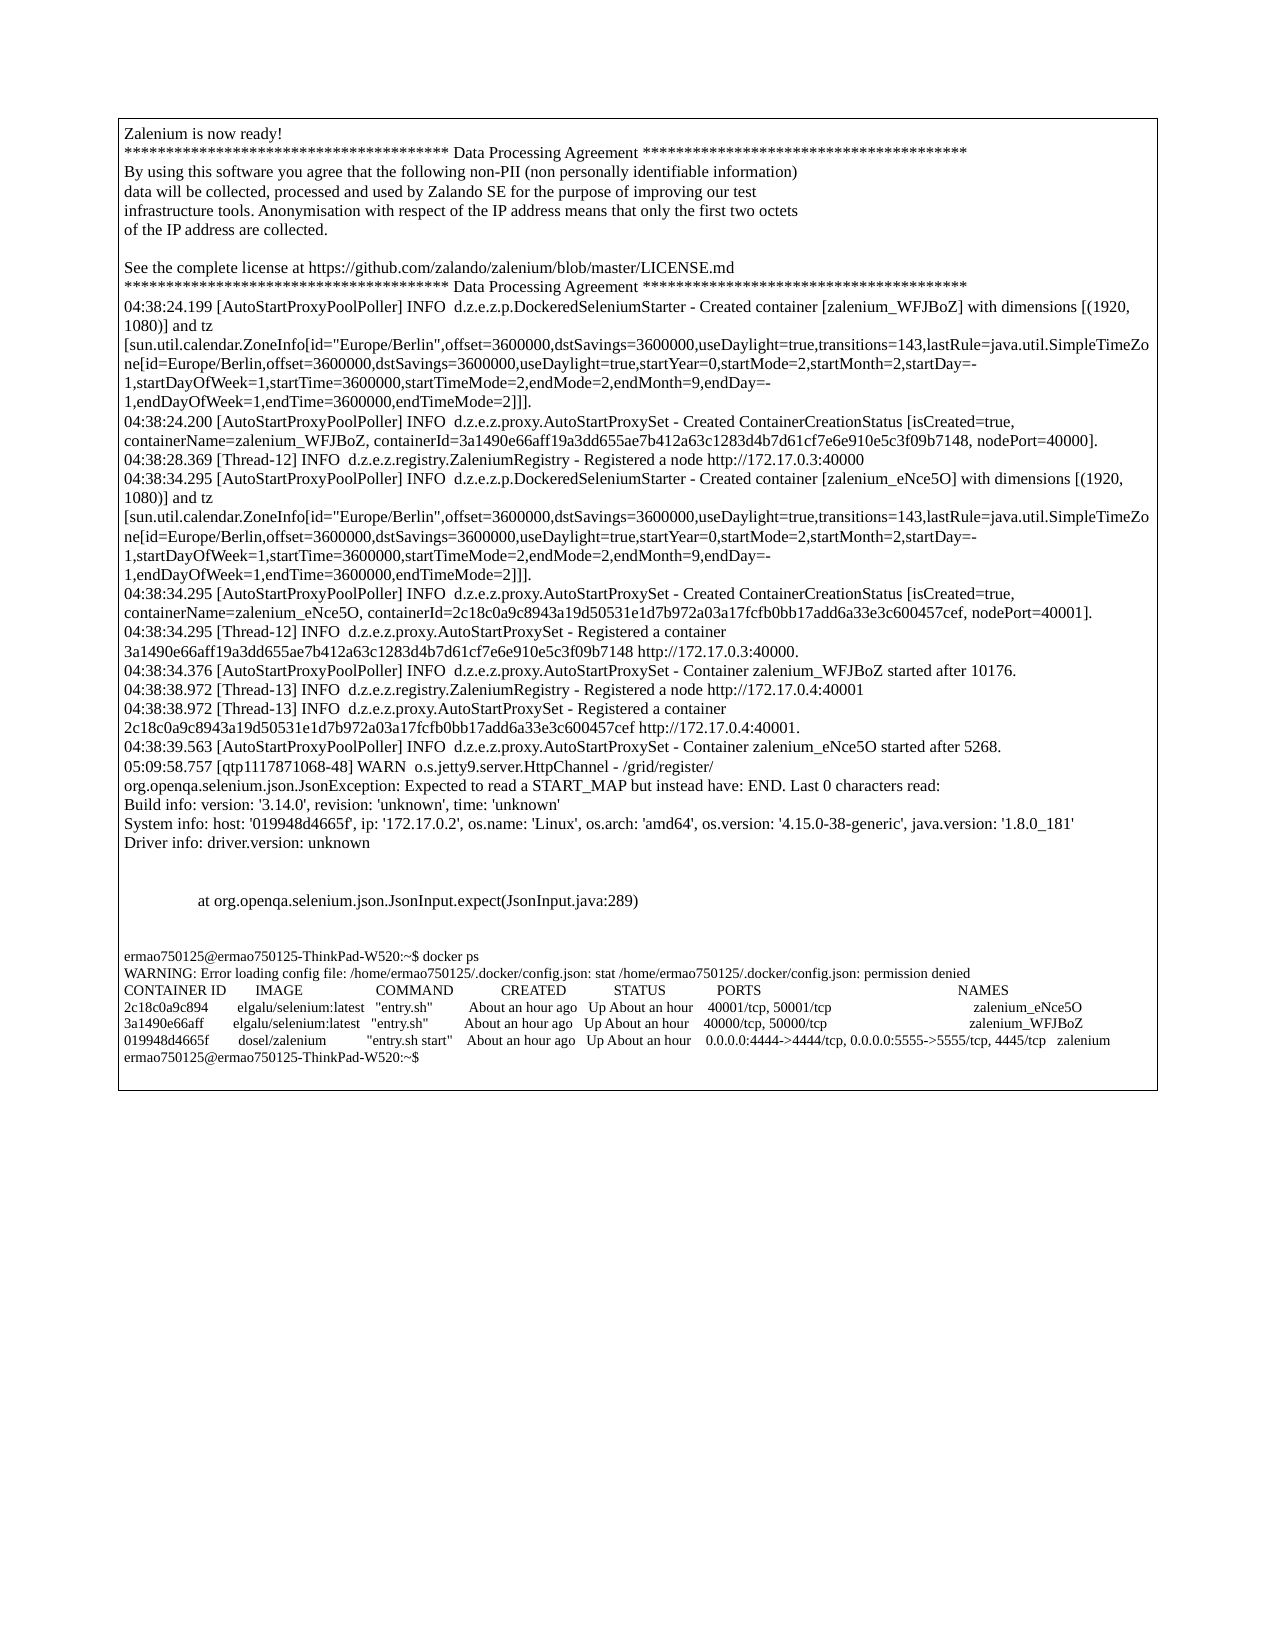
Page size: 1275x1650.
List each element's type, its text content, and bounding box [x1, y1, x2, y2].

table_header Zalenium is now ready! *************************************** Data Processing Agreement *************************************** By using this software you agree that the following non-PII (non personally identifiable information) data will be collected, processed and used by Zalando SE for the purpose of improving our test infrastructure tools. Anonymisation with respect of the IP address means that only the first two octets of the IP address are collected. See the complete license at https://github.com/zalando/zalenium/blob/master/LICENSE.md *************************************** Data Processing Agreement *************************************** 04:38:24.199 [AutoStartProxyPoolPoller] INFO d.z.e.z.p.DockeredSeleniumStarter - Created container [zalenium_WFJBoZ] with dimensions [(1920, 1080)] and tz [sun.util.calendar.ZoneInfo[id="Europe/Berlin",offset=3600000,dstSavings=3600000,useDaylight=true,transitions=143,lastRule=java.util.SimpleTimeZone[id=Europe/Berlin,offset=3600000,dstSavings=3600000,useDaylight=true,startYear=0,startMode=2,startMonth=2,startDay=-1,startDayOfWeek=1,startTime=3600000,startTimeMode=2,endMode=2,endMonth=9,endDay=-1,endDayOfWeek=1,endTime=3600000,endTimeMode=2]]]. 04:38:24.200 [AutoStartProxyPoolPoller] INFO d.z.e.z.proxy.AutoStartProxySet - Created ContainerCreationStatus [isCreated=true, containerName=zalenium_WFJBoZ, containerId=3a1490e66aff19a3dd655ae7b412a63c1283d4b7d61cf7e6e910e5c3f09b7148, nodePort=40000]. 04:38:28.369 [Thread-12] INFO d.z.e.z.registry.ZaleniumRegistry - Registered a node http://172.17.0.3:40000 04:38:34.295 [AutoStartProxyPoolPoller] INFO d.z.e.z.p.DockeredSeleniumStarter - Created container [zalenium_eNce5O] with dimensions [(1920, 1080)] and tz [sun.util.calendar.ZoneInfo[id="Europe/Berlin",offset=3600000,dstSavings=3600000,useDaylight=true,transitions=143,lastRule=java.util.SimpleTimeZone[id=Europe/Berlin,offset=3600000,dstSavings=3600000,useDaylight=true,startYear=0,startMode=2,startMonth=2,startDay=-1,startDayOfWeek=1,startTime=3600000,startTimeMode=2,endMode=2,endMonth=9,endDay=-1,endDayOfWeek=1,endTime=3600000,endTimeMode=2]]]. 04:38:34.295 [AutoStartProxyPoolPoller] INFO d.z.e.z.proxy.AutoStartProxySet - Created ContainerCreationStatus [isCreated=true, containerName=zalenium_eNce5O, containerId=2c18c0a9c8943a19d50531e1d7b972a03a17fcfb0bb17add6a33e3c600457cef, nodePort=40001]. 04:38:34.295 [Thread-12] INFO d.z.e.z.proxy.AutoStartProxySet - Registered a container 3a1490e66aff19a3dd655ae7b412a63c1283d4b7d61cf7e6e910e5c3f09b7148 http://172.17.0.3:40000. 04:38:34.376 [AutoStartProxyPoolPoller] INFO d.z.e.z.proxy.AutoStartProxySet - Container zalenium_WFJBoZ started after 10176. 04:38:38.972 [Thread-13] INFO d.z.e.z.registry.ZaleniumRegistry - Registered a node http://172.17.0.4:40001 04:38:38.972 [Thread-13] INFO d.z.e.z.proxy.AutoStartProxySet - Registered a container 2c18c0a9c8943a19d50531e1d7b972a03a17fcfb0bb17add6a33e3c600457cef http://172.17.0.4:40001. 04:38:39.563 [AutoStartProxyPoolPoller] INFO d.z.e.z.proxy.AutoStartProxySet - Container zalenium_eNce5O started after 5268. 05:09:58.757 [qtp1117871068-48] WARN o.s.jetty9.server.HttpChannel - /grid/register/ org.openqa.selenium.json.JsonException: Expected to read a START_MAP but instead have: END. Last 0 characters read: Build info: version: '3.14.0', revision: 'unknown', time: 'unknown' System info: host: '019948d4665f', ip: '172.17.0.2', os.name: 'Linux', os.arch: 'amd64', os.version: '4.15.0-38-generic', java.version: '1.8.0_181' Driver info: driver.version: unknown at org.openqa.selenium.json.JsonInput.expect(JsonInput.java:289) ermao750125@ermao750125-ThinkPad-W520:~$ docker ps WARNING: Error loading config file: /home/ermao750125/.docker/config.json: stat /home/ermao750125/.docker/config.json: permission denied CONTAINER ID IMAGE COMMAND CREATED STATUS PORTS NAMES 2c18c0a9c894 elgalu/selenium:latest "entry.sh" About an hour ago Up About an hour 40001/tcp, 50001/tcp zalenium_eNce5O 3a1490e66aff elgalu/selenium:latest "entry.sh" About an hour ago Up About an hour 40000/tcp, 50000/tcp zalenium_WFJBoZ 019948d4665f dosel/zalenium "entry.sh start" About an hour ago Up About an hour 0.0.0.0:4444->4444/tcp, 0.0.0.0:5555->5555/tcp, 4445/tcp zalenium ermao750125@ermao750125-ThinkPad-W520:~$ [119, 119, 1157, 1090]
